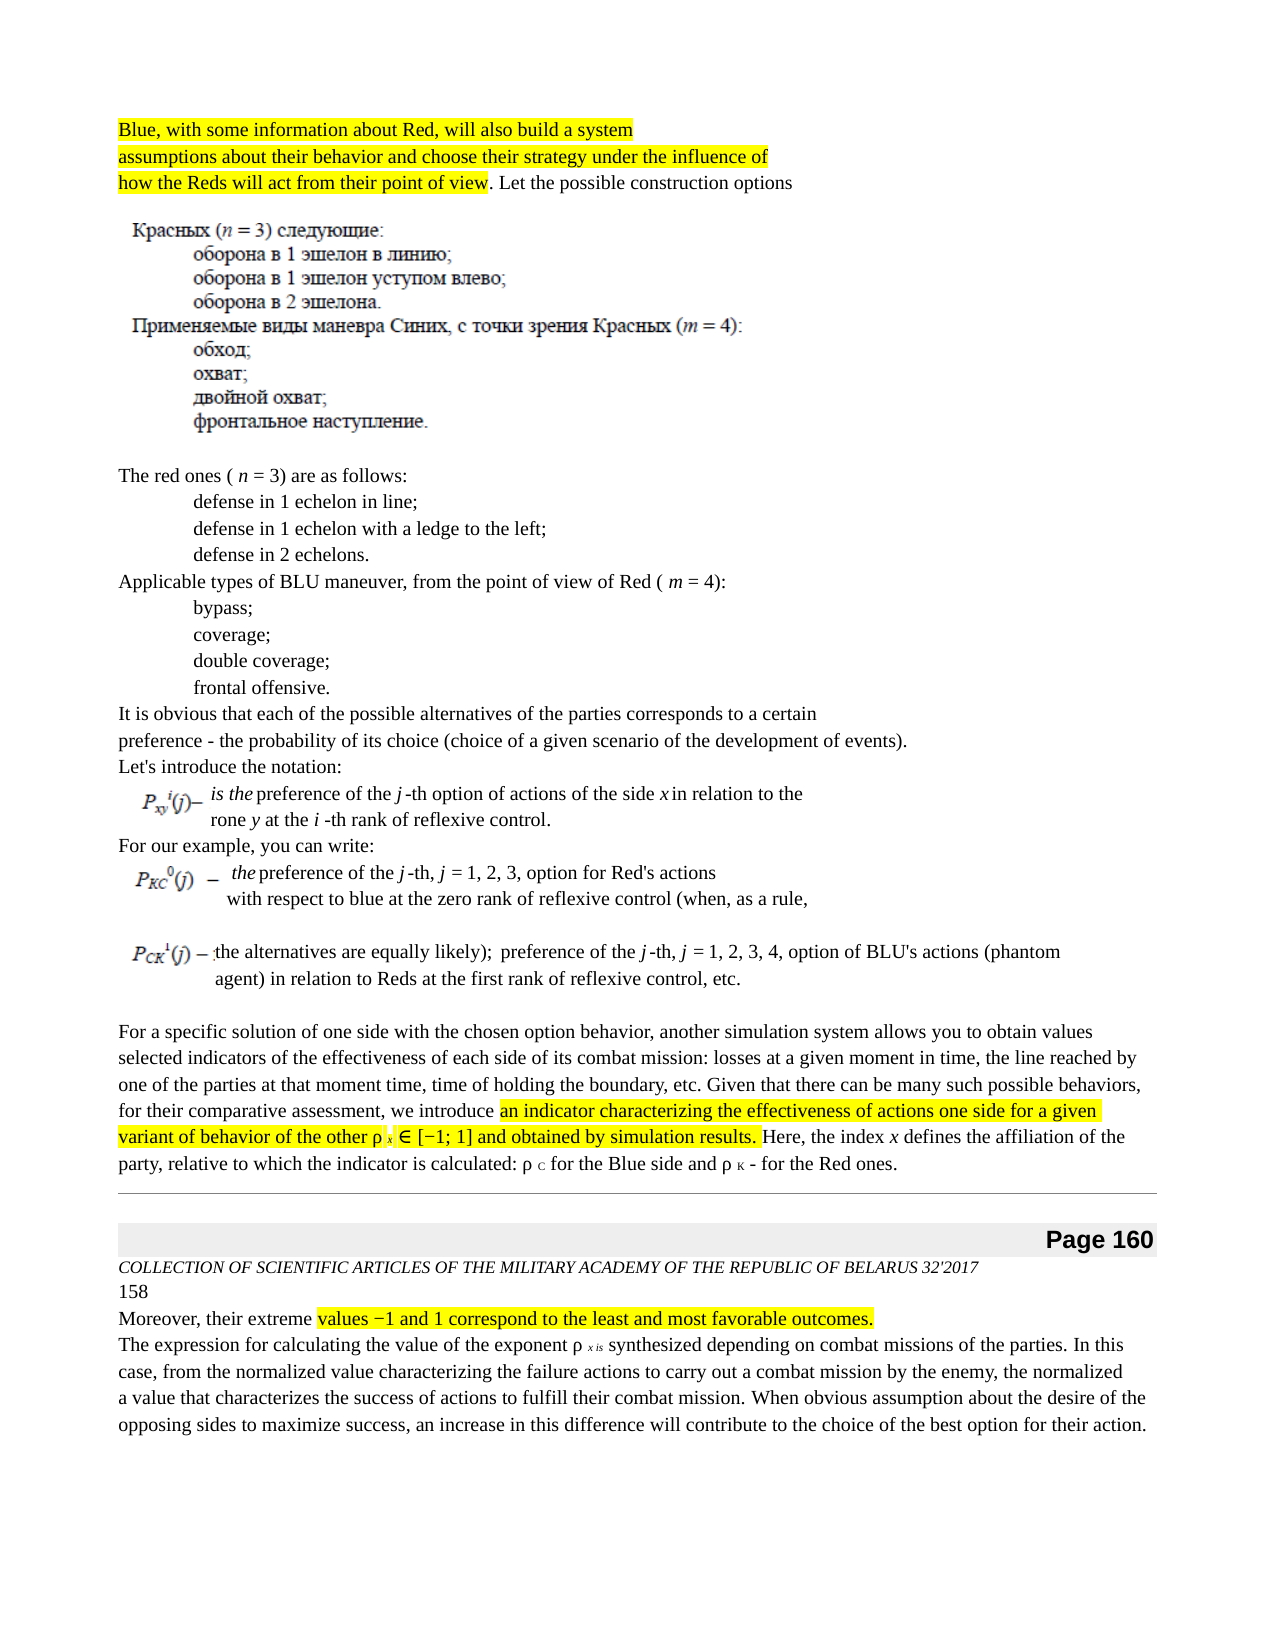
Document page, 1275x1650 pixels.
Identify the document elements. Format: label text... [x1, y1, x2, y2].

picture [125, 943, 215, 967]
text It is obvious that each of the possible alternatives of the parties corresponds to a certain [118, 702, 1157, 725]
picture [126, 866, 227, 894]
text double coverage; [118, 649, 1157, 672]
text coverage; [118, 623, 1157, 646]
text preference - the probability of its choice (choice of a given scenario of the development of events). [118, 728, 1157, 751]
text defense in 2 echelons. [118, 543, 1157, 566]
table_header Page 160 [118, 1223, 1157, 1257]
text the alternatives are equally likely); preference of the j -th, j = 1, 2, 3, 4, option of BLU's actions (phantom [118, 940, 1157, 963]
text COLLECTION OF SCIENTIFIC ARTICLES OF THE MILITARY ACADEMY OF THE REPUBLIC OF BELARUS 32'2017 [118, 1257, 1157, 1277]
text The expression for calculating the value of the exponent ρ x is synthesized depending on combat missions of the parties. In this case, from the normalized value characterizing the failure actions to carry out a combat mission by the enemy, the normalized [118, 1333, 1157, 1382]
text rone y at the i -th rank of reflexive control. [118, 808, 1157, 831]
text frontal offensive. [118, 676, 1157, 698]
text a value that characterizes the success of actions to fulfill their combat mission. When obvious assumption about the desire of the opposing sides to maximize success, an increase in this difference will contribute to the choice of the best option for their action. [118, 1386, 1157, 1435]
text the preference of the j -th, j = 1, 2, 3, option for Red's actions [118, 861, 1157, 884]
text For a specific solution of one side with the chosen option behavior, another simulation system allows you to obtain values [118, 1019, 1157, 1042]
text defense in 1 echelon with a ledge to the left; [118, 517, 1157, 540]
text defense in 1 echelon in line; [118, 490, 1157, 513]
picture [127, 223, 767, 434]
text selected indicators of the effectiveness of each side of its combat mission: losses at a given moment in time, the line reached by one of the parties at that moment time, time of holding the boundary, etc. Given that there can be many such possible behaviors, for their comparative assessment, we introduce an indicator characterizing the effectiveness of actions one side for a given variant of behavior of the other ρ x ∈ [−1; 1] and obtained by simulation results. Here, the index x defines the affiliation of the party, relative to which the indicator is calculated: ρ С for the Blue side and ρ К - for the Red ones. [118, 1046, 1157, 1175]
text Let's introduce the notation: [118, 755, 1157, 778]
picture [129, 787, 211, 818]
text Moreover, their extreme values ​​−1 and 1 correspond to the least and most favorable outcomes. [118, 1307, 1157, 1329]
text 158 [118, 1280, 1157, 1303]
text Blue, with some information about Red, will also build a system [118, 118, 1157, 141]
text how the Reds will act from their point of view. Let the possible construction options [118, 171, 1157, 194]
text Applicable types of BLU maneuver, from the point of view of Red ( m = 4): [118, 570, 1157, 593]
text assumptions about their behavior and choose their strategy under the influence of [118, 144, 1157, 168]
text is the preference of the j -th option of actions of the side x in relation to the [118, 781, 1157, 804]
text bypass; [118, 596, 1157, 619]
text agent) in relation to Reds at the first rank of reflexive control, etc. [118, 967, 1157, 989]
text For our example, you can write: [118, 834, 1157, 857]
text with respect to blue at the zero rank of reflexive control (when, as a rule, [118, 887, 1157, 910]
text The red ones ( n = 3) are as follows: [118, 464, 1157, 487]
